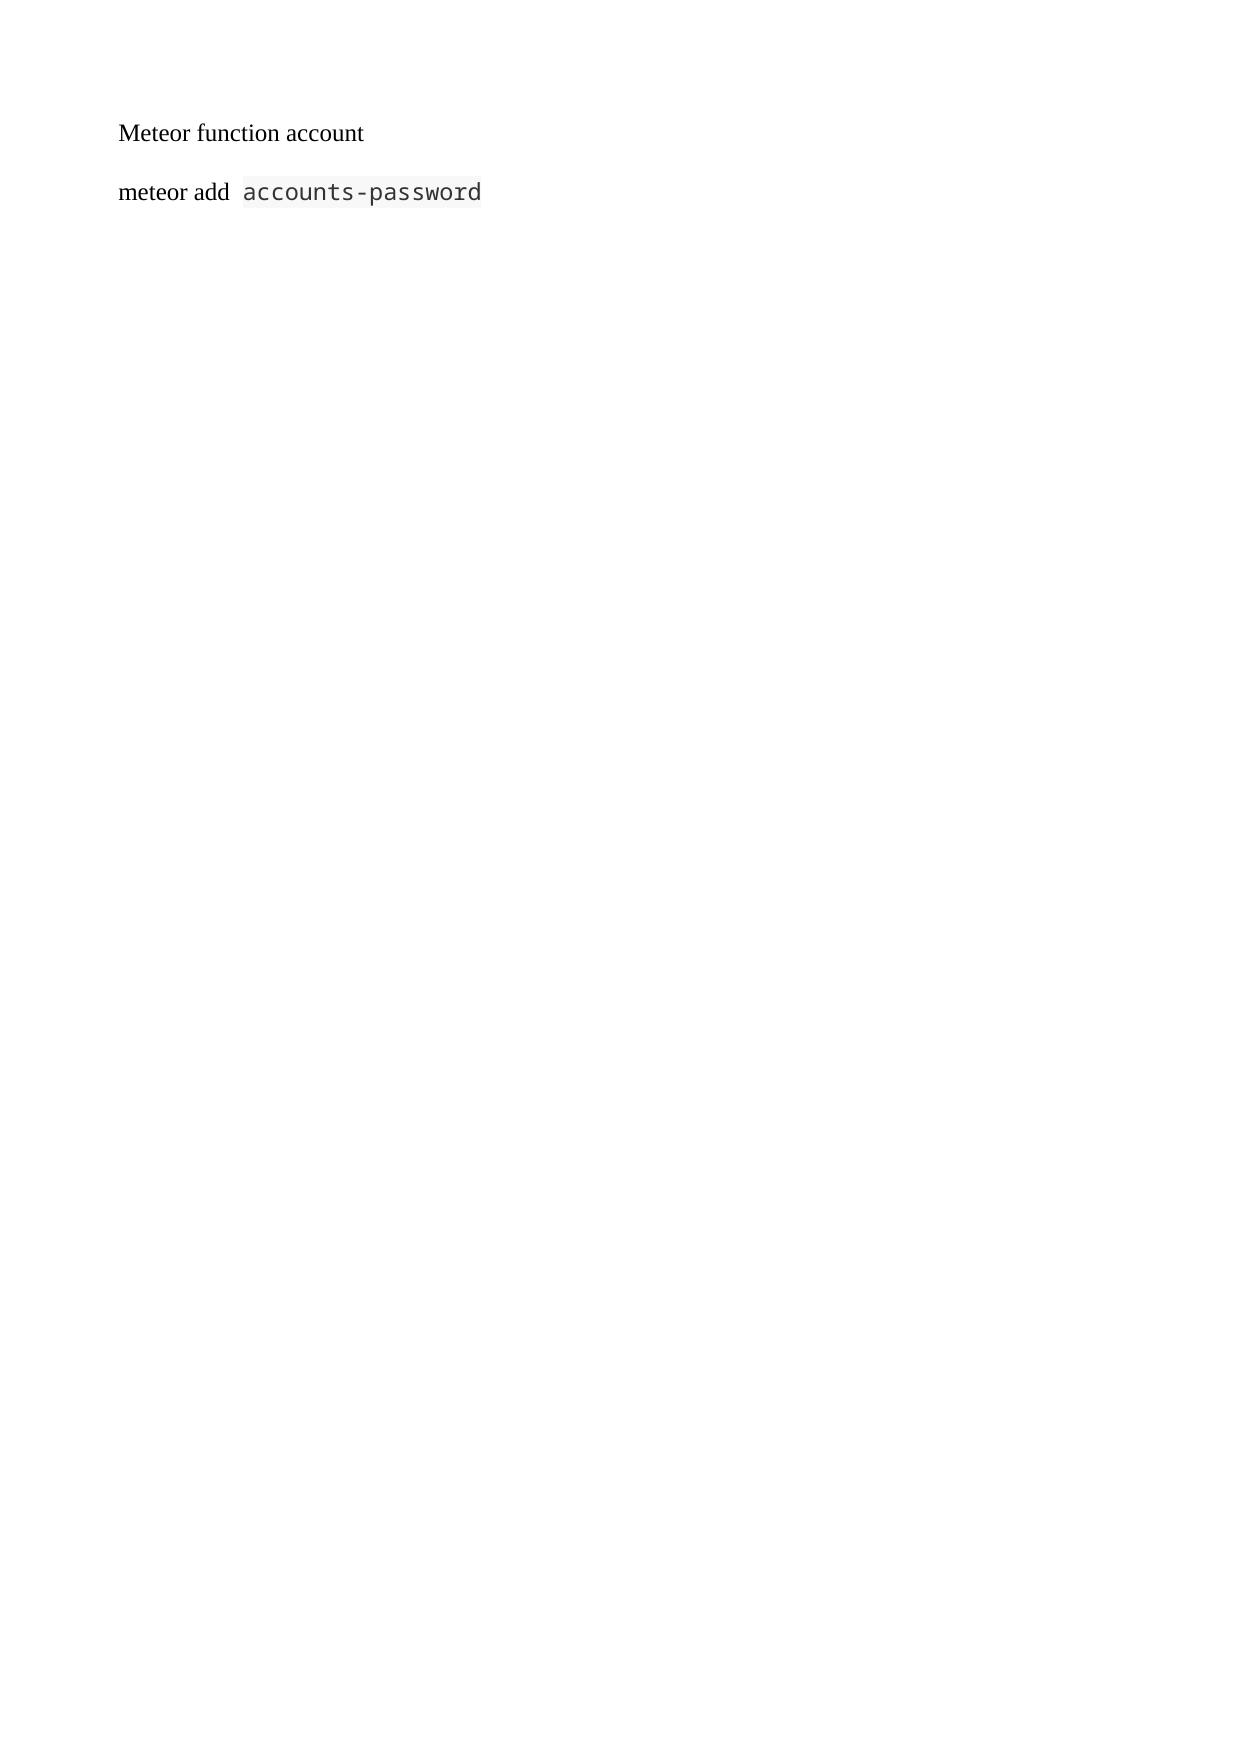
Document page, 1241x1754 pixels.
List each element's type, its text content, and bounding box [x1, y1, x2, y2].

text Meteor function account [118, 118, 1122, 147]
text meteor add accounts-password [118, 176, 1122, 208]
